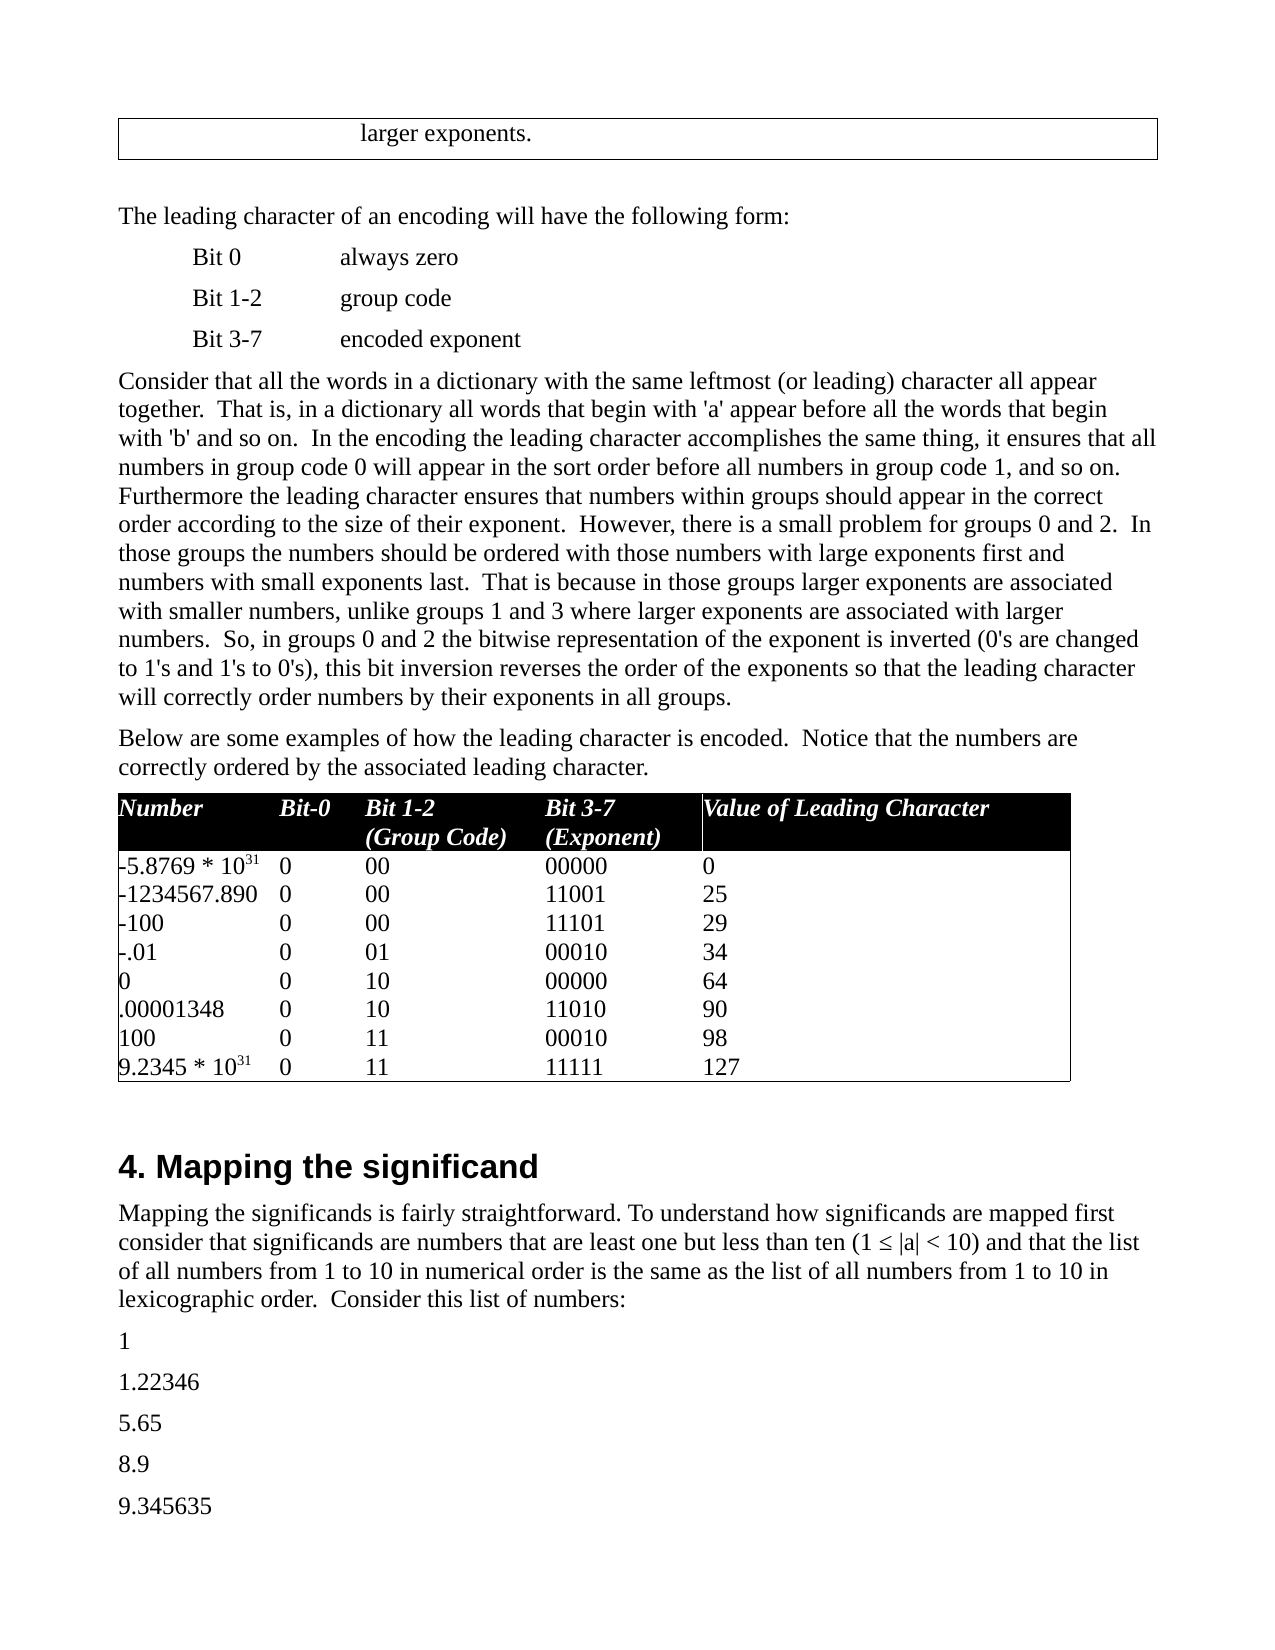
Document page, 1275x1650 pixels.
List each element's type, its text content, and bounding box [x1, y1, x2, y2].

table_cell 0 [279, 1023, 365, 1052]
table_cell 10 [365, 966, 545, 994]
table_cell -1234567.890 [119, 880, 279, 908]
table_cell 11101 [545, 908, 702, 937]
table_cell 11 [365, 1052, 545, 1081]
table_cell 9.2345 * 1031 [119, 1052, 279, 1081]
table_cell 0 [279, 966, 365, 994]
text Consider that all the words in a dictionary with the same leftmost (or leading) character all appear together. That is, in a dictionary all words that begin with 'a' appear before all the words that begin with 'b' and so on. In the encoding the leading character accomplishes the same thing, it ensures that all numbers in group code 0 will appear in the sort order before all numbers in group code 1, and so on. Furthermore the leading character ensures that numbers within groups should appear in the correct order according to the size of their exponent. However, there is a small problem for groups 0 and 2. In those groups the numbers should be ordered with those numbers with large exponents first and numbers with small exponents last. That is because in those groups larger exponents are associated with smaller numbers, unlike groups 1 and 3 where larger exponents are associated with larger numbers. So, in groups 0 and 2 the bitwise representation of the exponent is inverted (0's are changed to 1's and 1's to 0's), this bit inversion reverses the order of the exponents so that the leading character will correctly order numbers by their exponents in all groups. [118, 366, 1157, 711]
table_cell 00000 [545, 851, 702, 879]
text Below are some examples of how the leading character is encoded. Notice that the numbers are correctly ordered by the associated leading character. [118, 723, 1157, 781]
table_cell 11001 [545, 880, 702, 908]
table_cell -.01 [119, 937, 279, 966]
table_cell 0 [703, 851, 1070, 879]
table_cell 00010 [545, 1023, 702, 1052]
text Bit 3-7 encoded exponent [118, 324, 1157, 353]
table_header Bit 3-7 (Exponent) [545, 794, 702, 851]
table_header Number [119, 794, 279, 851]
table_cell 00010 [545, 937, 702, 966]
table_cell 00 [365, 851, 545, 879]
text The leading character of an encoding will have the following form: [118, 201, 1157, 229]
table_cell 90 [703, 995, 1070, 1023]
table_cell 00 [365, 908, 545, 937]
table_header Bit-0 [279, 794, 365, 851]
table_cell 00 [365, 880, 545, 908]
table_cell 0 [119, 966, 279, 994]
table_cell -5.8769 * 1031 [119, 851, 279, 879]
table_cell [119, 119, 360, 159]
text 1.22346 [118, 1367, 1157, 1396]
table_cell 0 [279, 851, 365, 879]
table_cell 11111 [545, 1052, 702, 1081]
table_header Value of Leading Character [703, 794, 1070, 851]
table_cell 34 [703, 937, 1070, 966]
table_cell larger exponents. [360, 119, 1157, 159]
table_cell 25 [703, 880, 1070, 908]
table_cell 0 [279, 880, 365, 908]
text 1 [118, 1326, 1157, 1354]
table_cell 10 [365, 995, 545, 1023]
table_cell 00000 [545, 966, 702, 994]
table_cell 29 [703, 908, 1070, 937]
table_cell 0 [279, 908, 365, 937]
subtitle 4. Mapping the significand [118, 1147, 1157, 1186]
table_cell 0 [279, 1052, 365, 1081]
table_cell 11 [365, 1023, 545, 1052]
table_cell 64 [703, 966, 1070, 994]
text Bit 0 always zero [118, 242, 1157, 271]
table_cell 100 [119, 1023, 279, 1052]
table_cell 11010 [545, 995, 702, 1023]
text Mapping the significands is fairly straightforward. To understand how significands are mapped first consider that significands are numbers that are least one but less than ten (1 ≤ |a| < 10) and that the list of all numbers from 1 to 10 in numerical order is the same as the list of all numbers from 1 to 10 in lexicographic order. Consider this list of numbers: [118, 1198, 1157, 1313]
table_cell .00001348 [119, 995, 279, 1023]
table_cell 01 [365, 937, 545, 966]
text Bit 1-2 group code [118, 283, 1157, 312]
table_cell -100 [119, 908, 279, 937]
text 5.65 [118, 1408, 1157, 1437]
table_header Bit 1-2 (Group Code) [365, 794, 545, 851]
table_cell 127 [703, 1052, 1070, 1081]
table_cell 0 [279, 995, 365, 1023]
table_cell 98 [703, 1023, 1070, 1052]
text 8.9 [118, 1449, 1157, 1478]
table_cell 0 [279, 937, 365, 966]
text 9.345635 [118, 1491, 1157, 1519]
